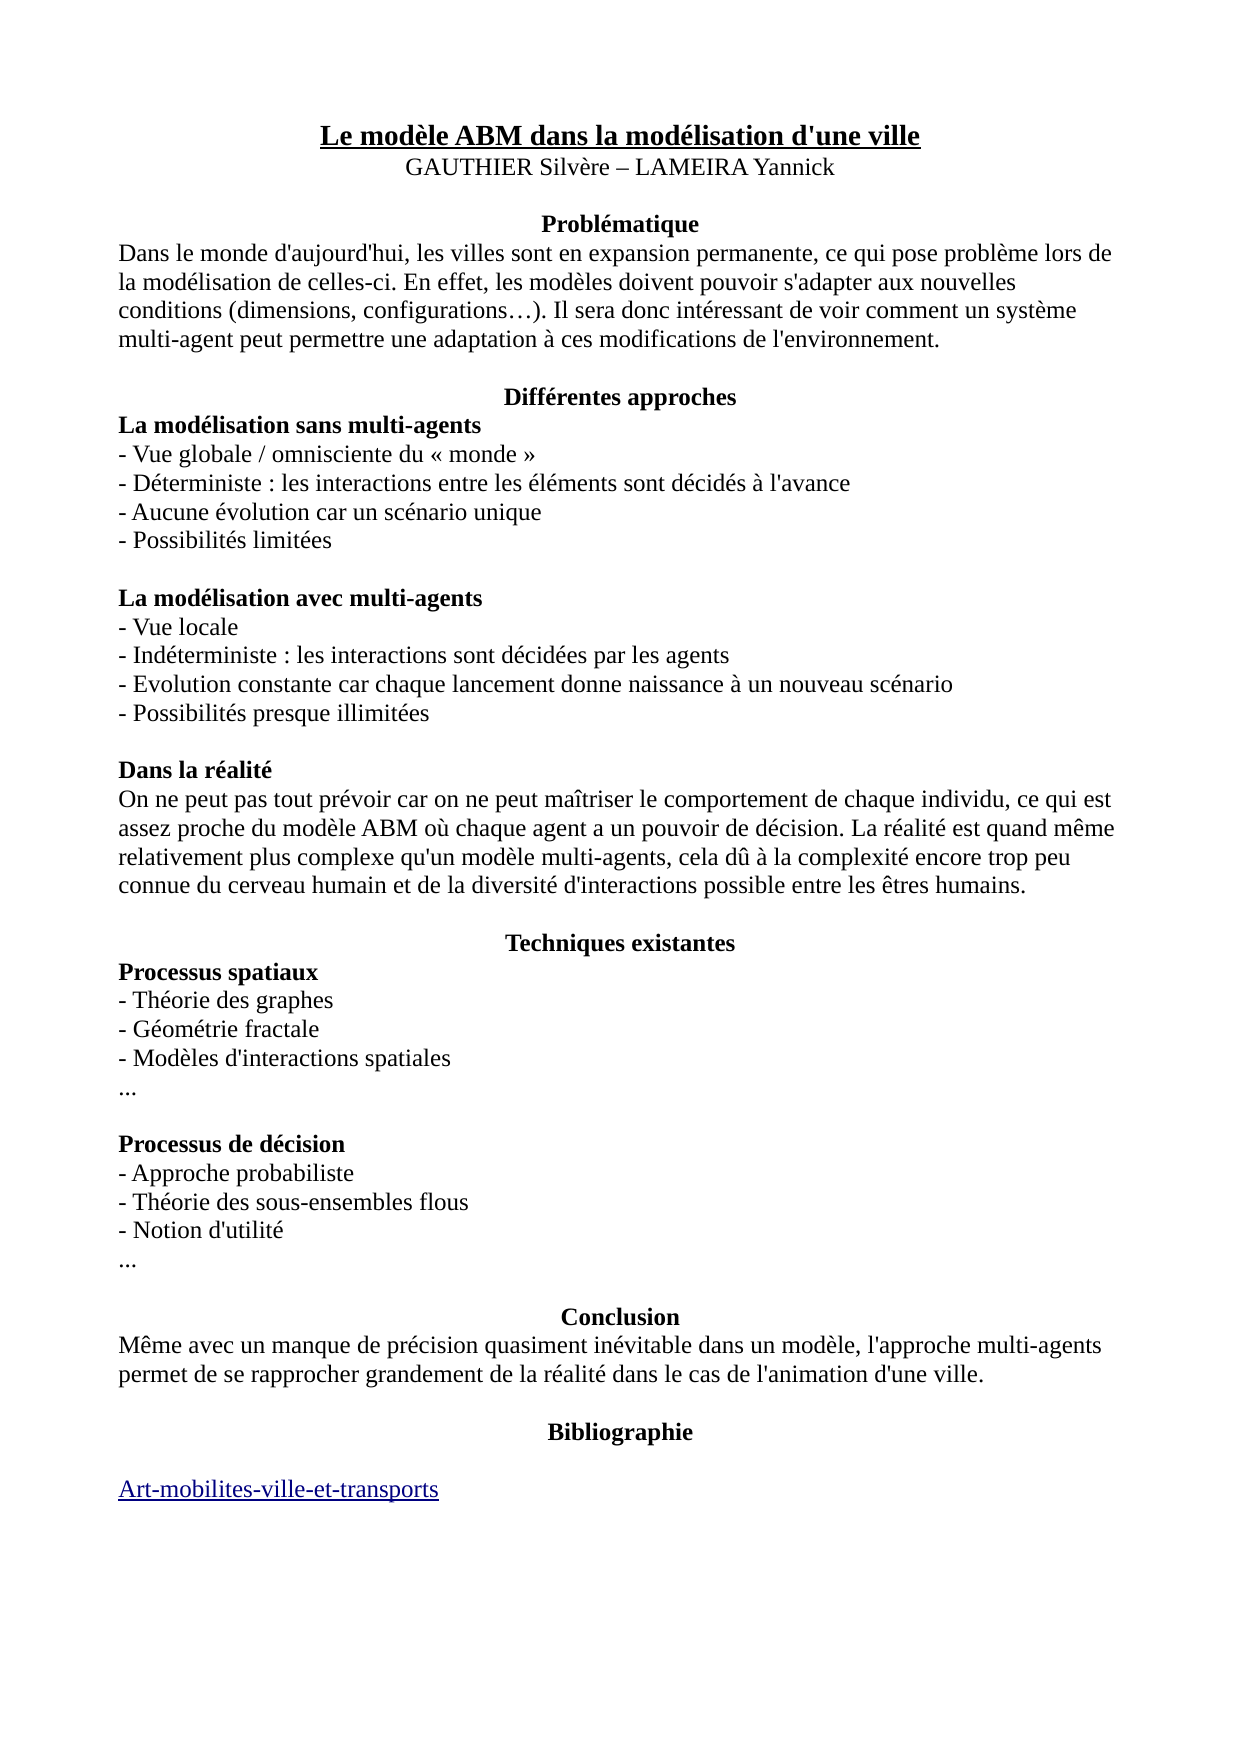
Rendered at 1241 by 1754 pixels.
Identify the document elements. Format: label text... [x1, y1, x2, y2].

text La modélisation avec multi-agents [118, 583, 1122, 612]
text La modélisation sans multi-agents [118, 410, 1122, 439]
text Art-mobilites-ville-et-transports [118, 1474, 1122, 1503]
text - Indéterministe : les interactions sont décidées par les agents [118, 640, 1122, 669]
text On ne peut pas tout prévoir car on ne peut maîtriser le comportement de chaque individu, ce qui est assez proche du modèle ABM où chaque agent a un pouvoir de décision. La réalité est quand même relativement plus complexe qu'un modèle multi-agents, cela dû à la complexité encore trop peu connue du cerveau humain et de la diversité d'interactions possible entre les êtres humains. [118, 784, 1122, 899]
text Le modèle ABM dans la modélisation d'une ville [118, 118, 1122, 152]
text - Théorie des graphes [118, 985, 1122, 1014]
text - Vue globale / omnisciente du « monde » [118, 439, 1122, 468]
text - Vue locale [118, 612, 1122, 640]
text - Evolution constante car chaque lancement donne naissance à un nouveau scénario [118, 669, 1122, 698]
text Bibliographie [118, 1417, 1122, 1445]
text - Approche probabiliste [118, 1158, 1122, 1187]
text - Aucune évolution car un scénario unique [118, 497, 1122, 525]
text - Théorie des sous-ensembles flous [118, 1187, 1122, 1215]
text Techniques existantes [118, 928, 1122, 957]
text - Notion d'utilité [118, 1215, 1122, 1244]
text Processus spatiaux [118, 957, 1122, 985]
text Conclusion [118, 1302, 1122, 1330]
text - Déterministe : les interactions entre les éléments sont décidés à l'avance [118, 468, 1122, 497]
text Dans le monde d'aujourd'hui, les villes sont en expansion permanente, ce qui pose problème lors de la modélisation de celles-ci. En effet, les modèles doivent pouvoir s'adapter aux nouvelles conditions (dimensions, configurations…). Il sera donc intéressant de voir comment un système multi-agent peut permettre une adaptation à ces modifications de l'environnement. [118, 238, 1122, 353]
text ... [118, 1072, 1122, 1100]
text Différentes approches [118, 382, 1122, 410]
text - Possibilités presque illimitées [118, 698, 1122, 727]
text Problématique [118, 209, 1122, 238]
text - Géométrie fractale [118, 1014, 1122, 1043]
text ... [118, 1244, 1122, 1273]
text Même avec un manque de précision quasiment inévitable dans un modèle, l'approche multi-agents permet de se rapprocher grandement de la réalité dans le cas de l'animation d'une ville. [118, 1330, 1122, 1388]
text - Possibilités limitées [118, 525, 1122, 554]
text - Modèles d'interactions spatiales [118, 1043, 1122, 1072]
text Dans la réalité [118, 755, 1122, 784]
text GAUTHIER Silvère – LAMEIRA Yannick [118, 152, 1122, 180]
text Processus de décision [118, 1129, 1122, 1158]
